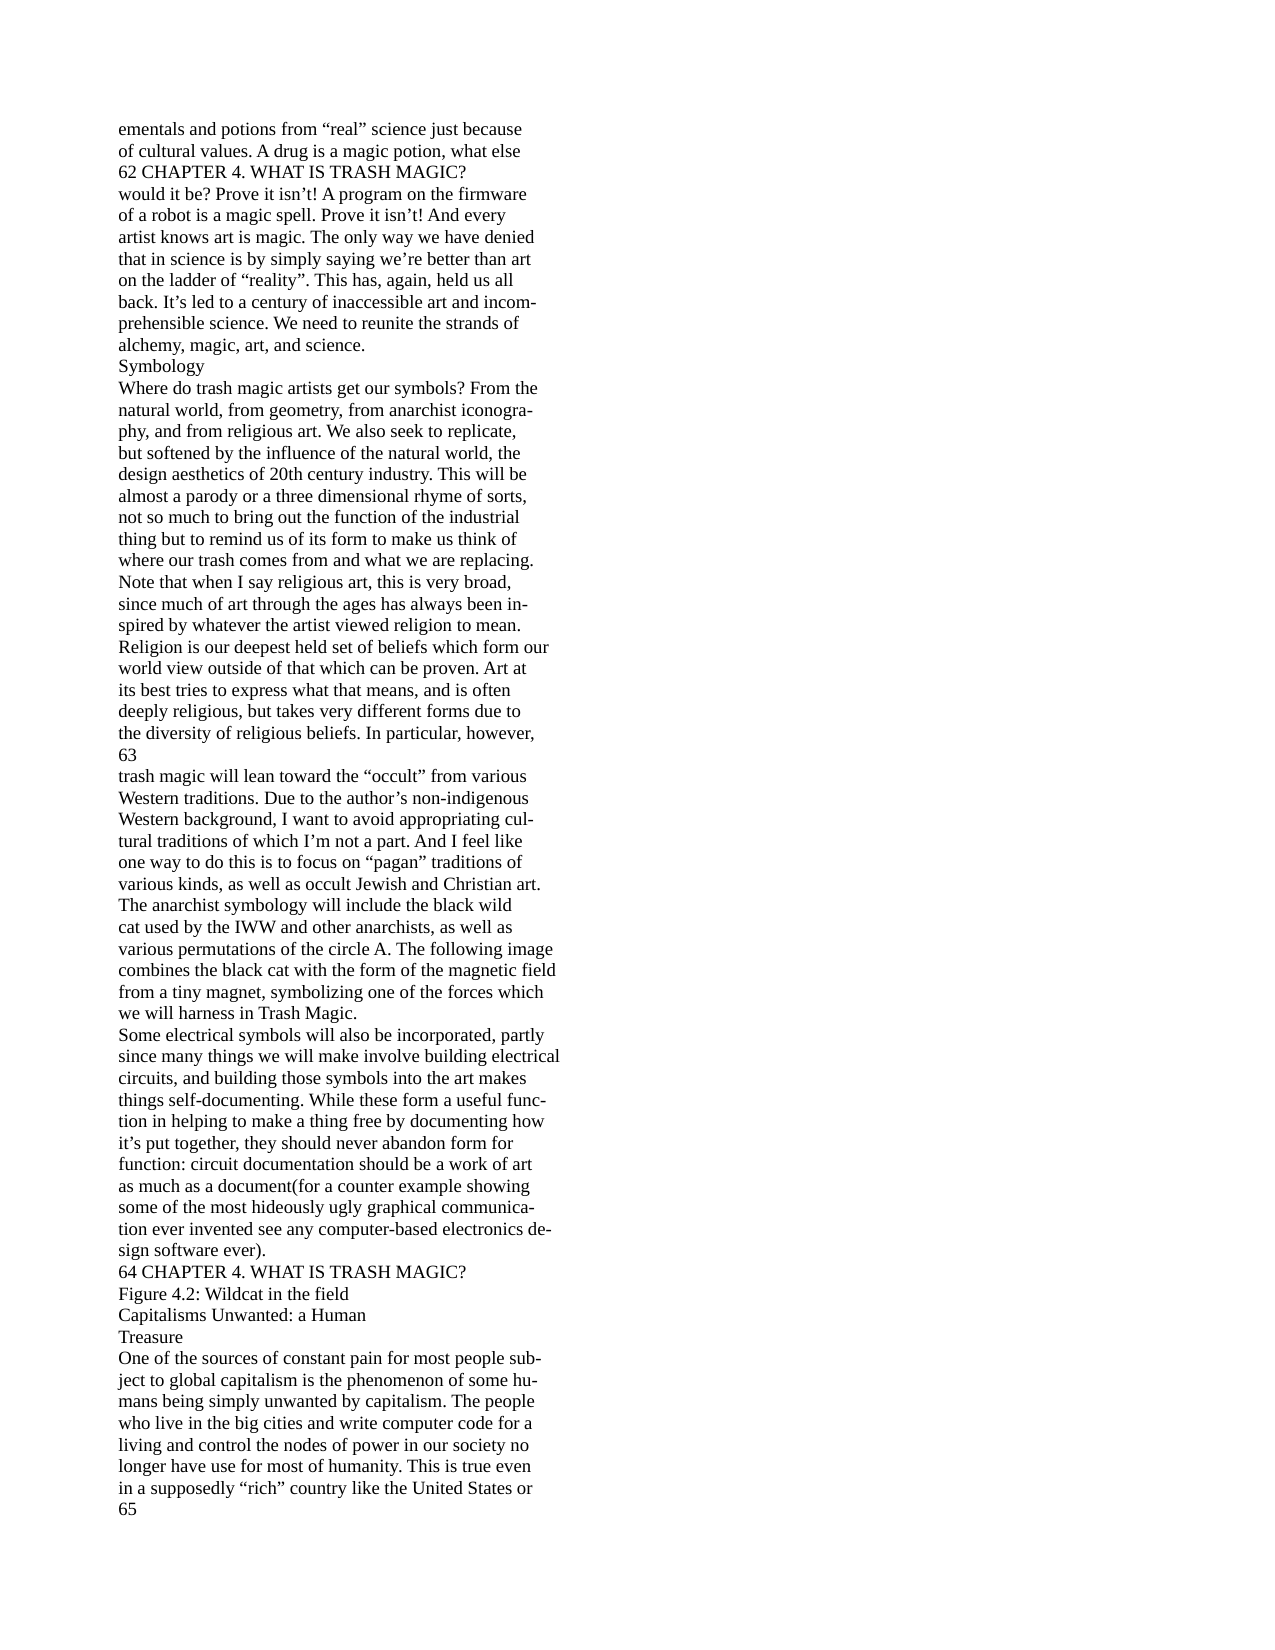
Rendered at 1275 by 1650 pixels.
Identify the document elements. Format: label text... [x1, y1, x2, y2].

text would it be? Prove it isn’t! A program on the firmware [118, 183, 1157, 204]
text longer have use for most of humanity. This is true even [118, 1455, 1157, 1477]
text ementals and potions from “real” science just because [118, 118, 1157, 140]
text living and control the nodes of power in our society no [118, 1433, 1157, 1455]
text trash magic will lean toward the “occult” from various [118, 765, 1157, 787]
text natural world, from geometry, from anarchist iconogra- [118, 398, 1157, 420]
text The anarchist symbology will include the black wild [118, 894, 1157, 916]
text as much as a document(for a counter example showing [118, 1175, 1157, 1196]
text it’s put together, they should never abandon form for [118, 1132, 1157, 1153]
text sign software ever). [118, 1239, 1157, 1261]
text design aesthetics of 20th century industry. This will be [118, 463, 1157, 485]
text Religion is our deepest held set of beliefs which form our [118, 636, 1157, 657]
text not so much to bring out the function of the industrial [118, 506, 1157, 528]
text function: circuit documentation should be a work of art [118, 1153, 1157, 1175]
text mans being simply unwanted by capitalism. The people [118, 1390, 1157, 1412]
text 64 CHAPTER 4. WHAT IS TRASH MAGIC? [118, 1261, 1157, 1282]
text world view outside of that which can be proven. Art at [118, 657, 1157, 679]
text Note that when I say religious art, this is very broad, [118, 571, 1157, 592]
text where our trash comes from and what we are replacing. [118, 549, 1157, 571]
text from a tiny magnet, symbolizing one of the forces which [118, 981, 1157, 1002]
text various permutations of the circle A. The following image [118, 937, 1157, 959]
text who live in the big cities and write computer code for a [118, 1412, 1157, 1433]
text combines the black cat with the form of the magnetic field [118, 959, 1157, 981]
text the diversity of religious beliefs. In particular, however, [118, 722, 1157, 743]
text 63 [118, 743, 1157, 765]
text of a robot is a magic spell. Prove it isn’t! And every [118, 204, 1157, 226]
text in a supposedly “rich” country like the United States or [118, 1477, 1157, 1498]
text various kinds, as well as occult Jewish and Christian art. [118, 873, 1157, 894]
text tural traditions of which I’m not a part. And I feel like [118, 830, 1157, 851]
text since much of art through the ages has always been in- [118, 592, 1157, 614]
text Western background, I want to avoid appropriating cul- [118, 808, 1157, 830]
text One of the sources of constant pain for most people sub- [118, 1347, 1157, 1369]
text Where do trash magic artists get our symbols? From the [118, 377, 1157, 398]
text artist knows art is magic. The only way we have denied [118, 226, 1157, 247]
text alchemy, magic, art, and science. [118, 334, 1157, 355]
text cat used by the IWW and other anarchists, as well as [118, 916, 1157, 937]
text Capitalisms Unwanted: a Human [118, 1304, 1157, 1326]
text ject to global capitalism is the phenomenon of some hu- [118, 1369, 1157, 1390]
text since many things we will make involve building electrical [118, 1045, 1157, 1067]
text circuits, and building those symbols into the art makes [118, 1067, 1157, 1088]
text spired by whatever the artist viewed religion to mean. [118, 614, 1157, 636]
text but softened by the influence of the natural world, the [118, 442, 1157, 463]
text that in science is by simply saying we’re better than art [118, 247, 1157, 269]
text tion ever invented see any computer-based electronics de- [118, 1218, 1157, 1239]
text back. It’s led to a century of inaccessible art and incom- [118, 291, 1157, 312]
text some of the most hideously ugly graphical communica- [118, 1196, 1157, 1218]
text one way to do this is to focus on “pagan” traditions of [118, 851, 1157, 873]
text 62 CHAPTER 4. WHAT IS TRASH MAGIC? [118, 161, 1157, 183]
text Treasure [118, 1326, 1157, 1347]
text tion in helping to make a thing free by documenting how [118, 1110, 1157, 1132]
text phy, and from religious art. We also seek to replicate, [118, 420, 1157, 442]
text thing but to remind us of its form to make us think of [118, 528, 1157, 549]
text deeply religious, but takes very different forms due to [118, 700, 1157, 722]
text its best tries to express what that means, and is often [118, 679, 1157, 700]
text almost a parody or a three dimensional rhyme of sorts, [118, 485, 1157, 506]
text of cultural values. A drug is a magic potion, what else [118, 140, 1157, 161]
text Western traditions. Due to the author’s non-indigenous [118, 787, 1157, 808]
text we will harness in Trash Magic. [118, 1002, 1157, 1024]
text things self-documenting. While these form a useful func- [118, 1088, 1157, 1110]
text Symbology [118, 355, 1157, 377]
text 65 [118, 1498, 1157, 1520]
text on the ladder of “reality”. This has, again, held us all [118, 269, 1157, 291]
text prehensible science. We need to reunite the strands of [118, 312, 1157, 334]
text Figure 4.2: Wildcat in the field [118, 1282, 1157, 1304]
text Some electrical symbols will also be incorporated, partly [118, 1024, 1157, 1045]
